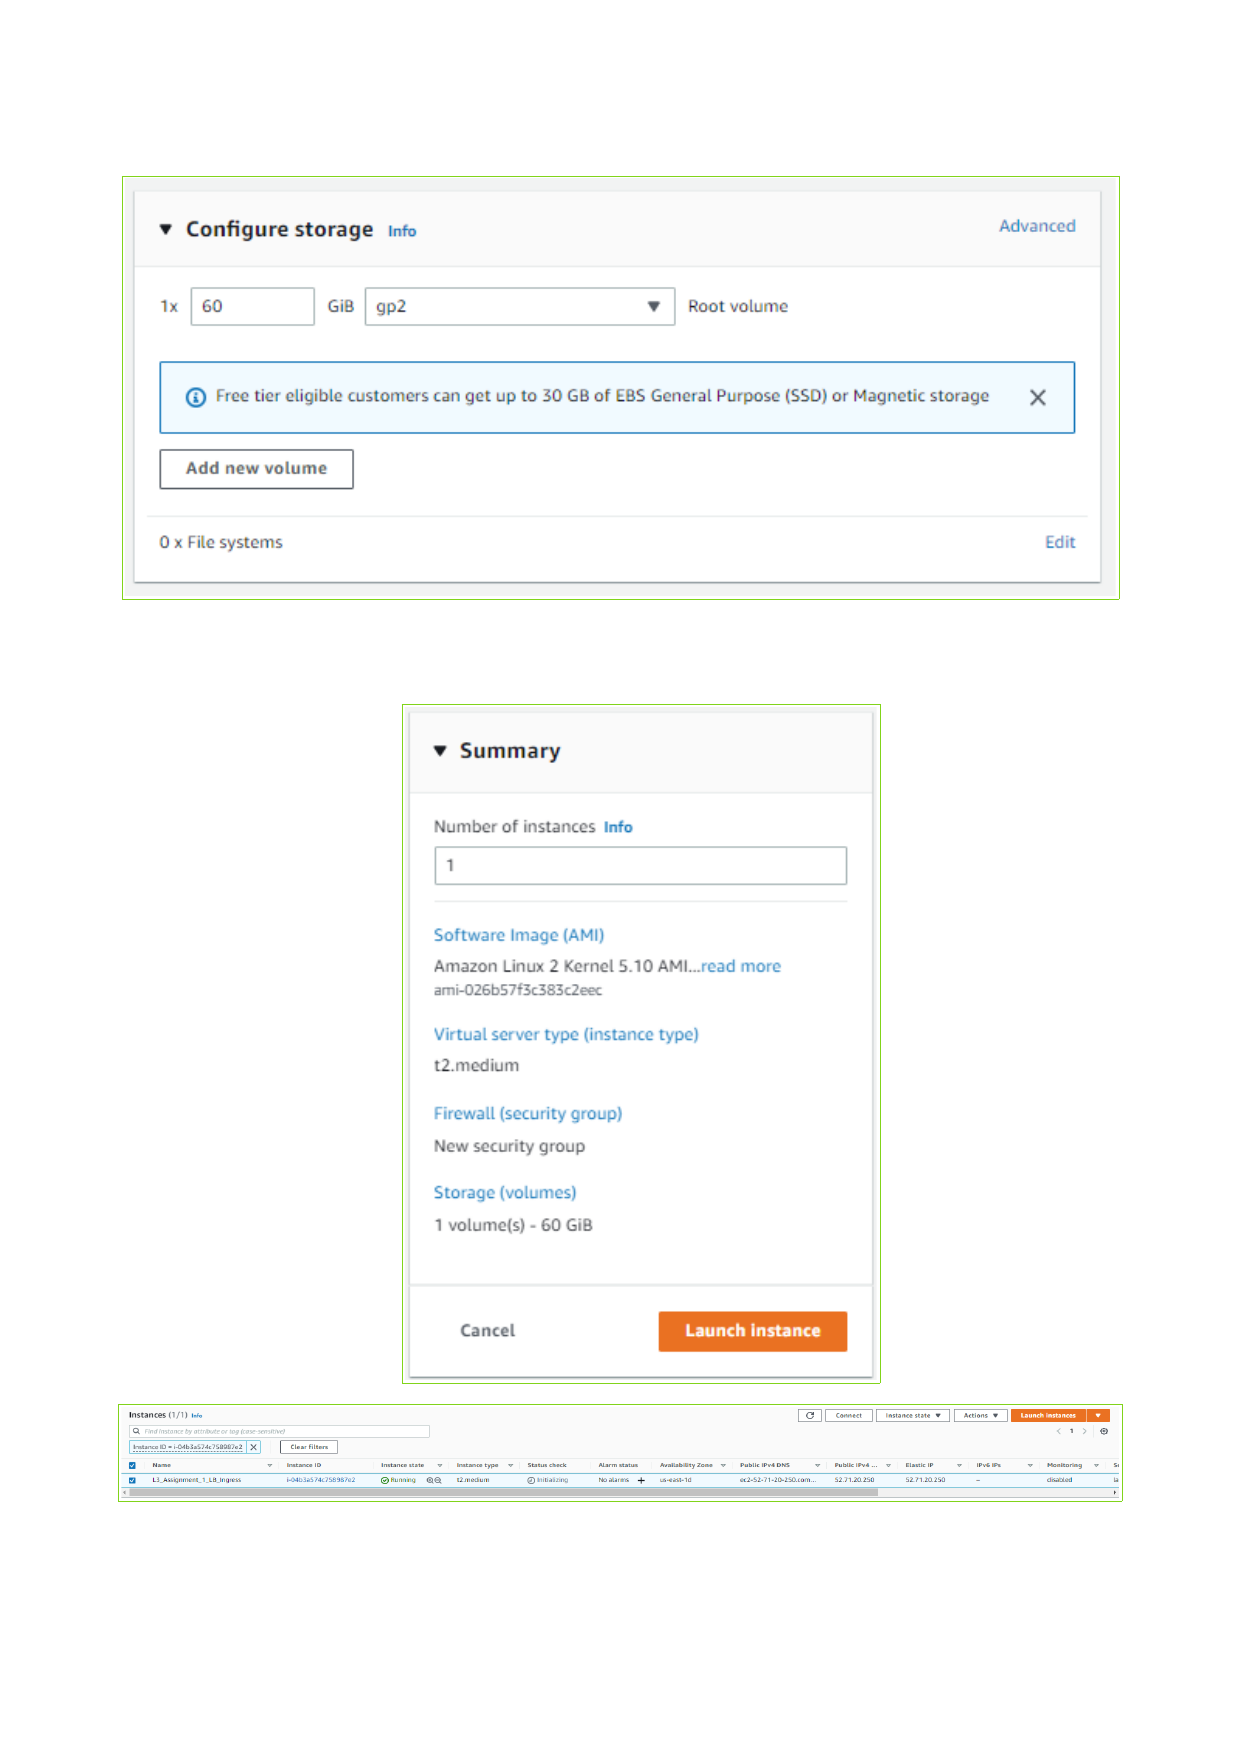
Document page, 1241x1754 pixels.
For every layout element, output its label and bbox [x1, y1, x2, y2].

picture [404, 707, 877, 1380]
picture [121, 1407, 1119, 1498]
picture [124, 178, 1116, 596]
